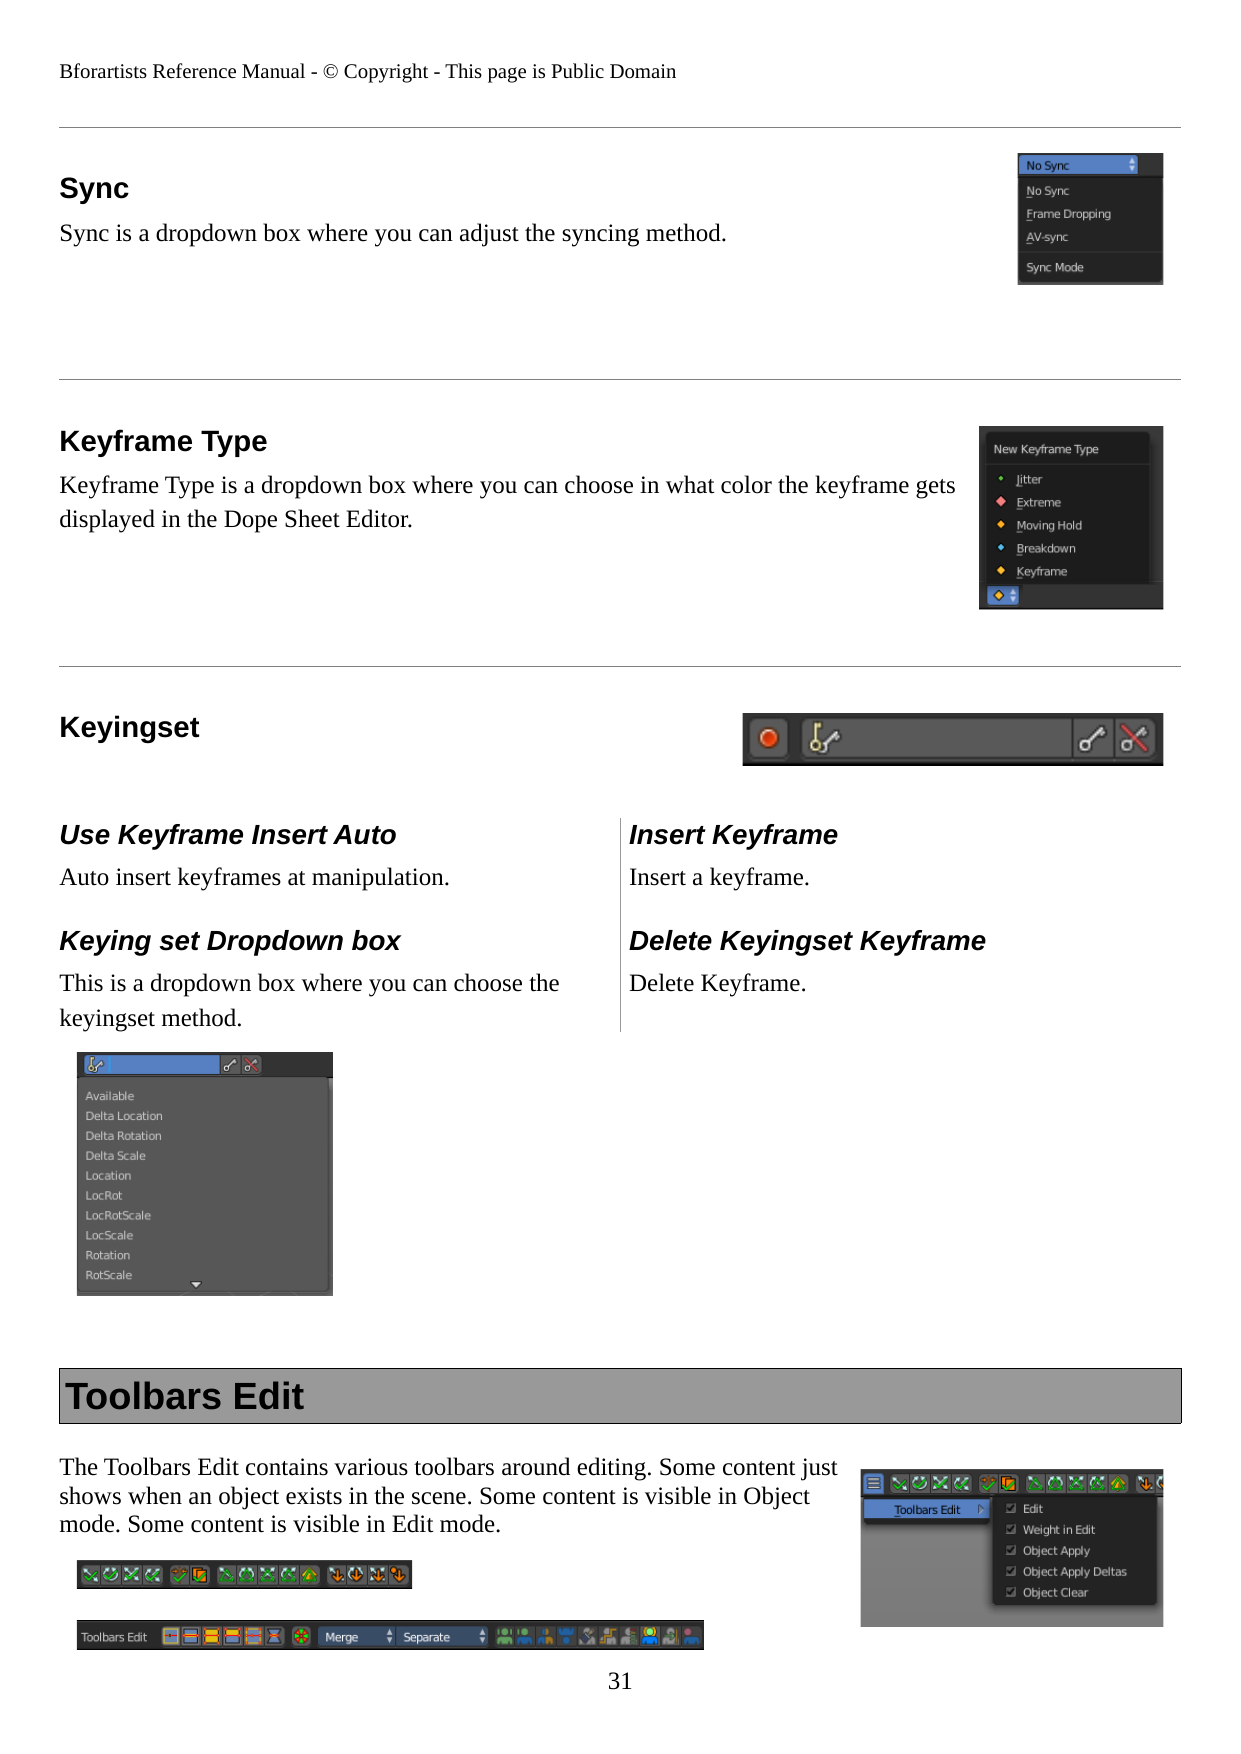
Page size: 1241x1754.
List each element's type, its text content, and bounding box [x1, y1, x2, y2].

picture [76, 1620, 704, 1650]
subtitle Keyingset [59, 710, 1181, 744]
text Auto insert keyframes at manipulation. [59, 862, 611, 891]
text Sync is a dropdown box where you can adjust the syncing method. [59, 218, 1017, 246]
picture [860, 1469, 1164, 1627]
table_header Toolbars Edit [60, 1369, 1181, 1423]
picture [1017, 153, 1164, 285]
picture [979, 426, 1164, 610]
subtitle Keyframe Type [59, 423, 1181, 457]
picture [76, 1052, 333, 1296]
picture [76, 1560, 413, 1589]
subtitle Use Keyframe Insert Auto [59, 818, 611, 850]
subtitle Keying set Dropdown box [59, 924, 611, 956]
text Insert a keyframe. [629, 862, 1181, 891]
subtitle Insert Keyframe [629, 818, 1181, 850]
subtitle Sync [59, 171, 1017, 205]
text This is a dropdown box where you can choose the keyingset method. [59, 968, 611, 1032]
text Delete Keyframe. [629, 968, 1181, 997]
subtitle [1164, 171, 1181, 205]
text The Toolbars Edit contains various toolbars around editing. Some content just shows when an object exists in the scene. Some content is visible in Object mode. Some content is visible in Edit mode. [59, 1452, 1181, 1538]
text Keyframe Type is a dropdown box where you can choose in what color the keyframe gets displayed in the Dope Sheet Editor. [59, 470, 979, 533]
picture [742, 713, 1164, 766]
subtitle Delete Keyingset Keyframe [629, 924, 1181, 956]
